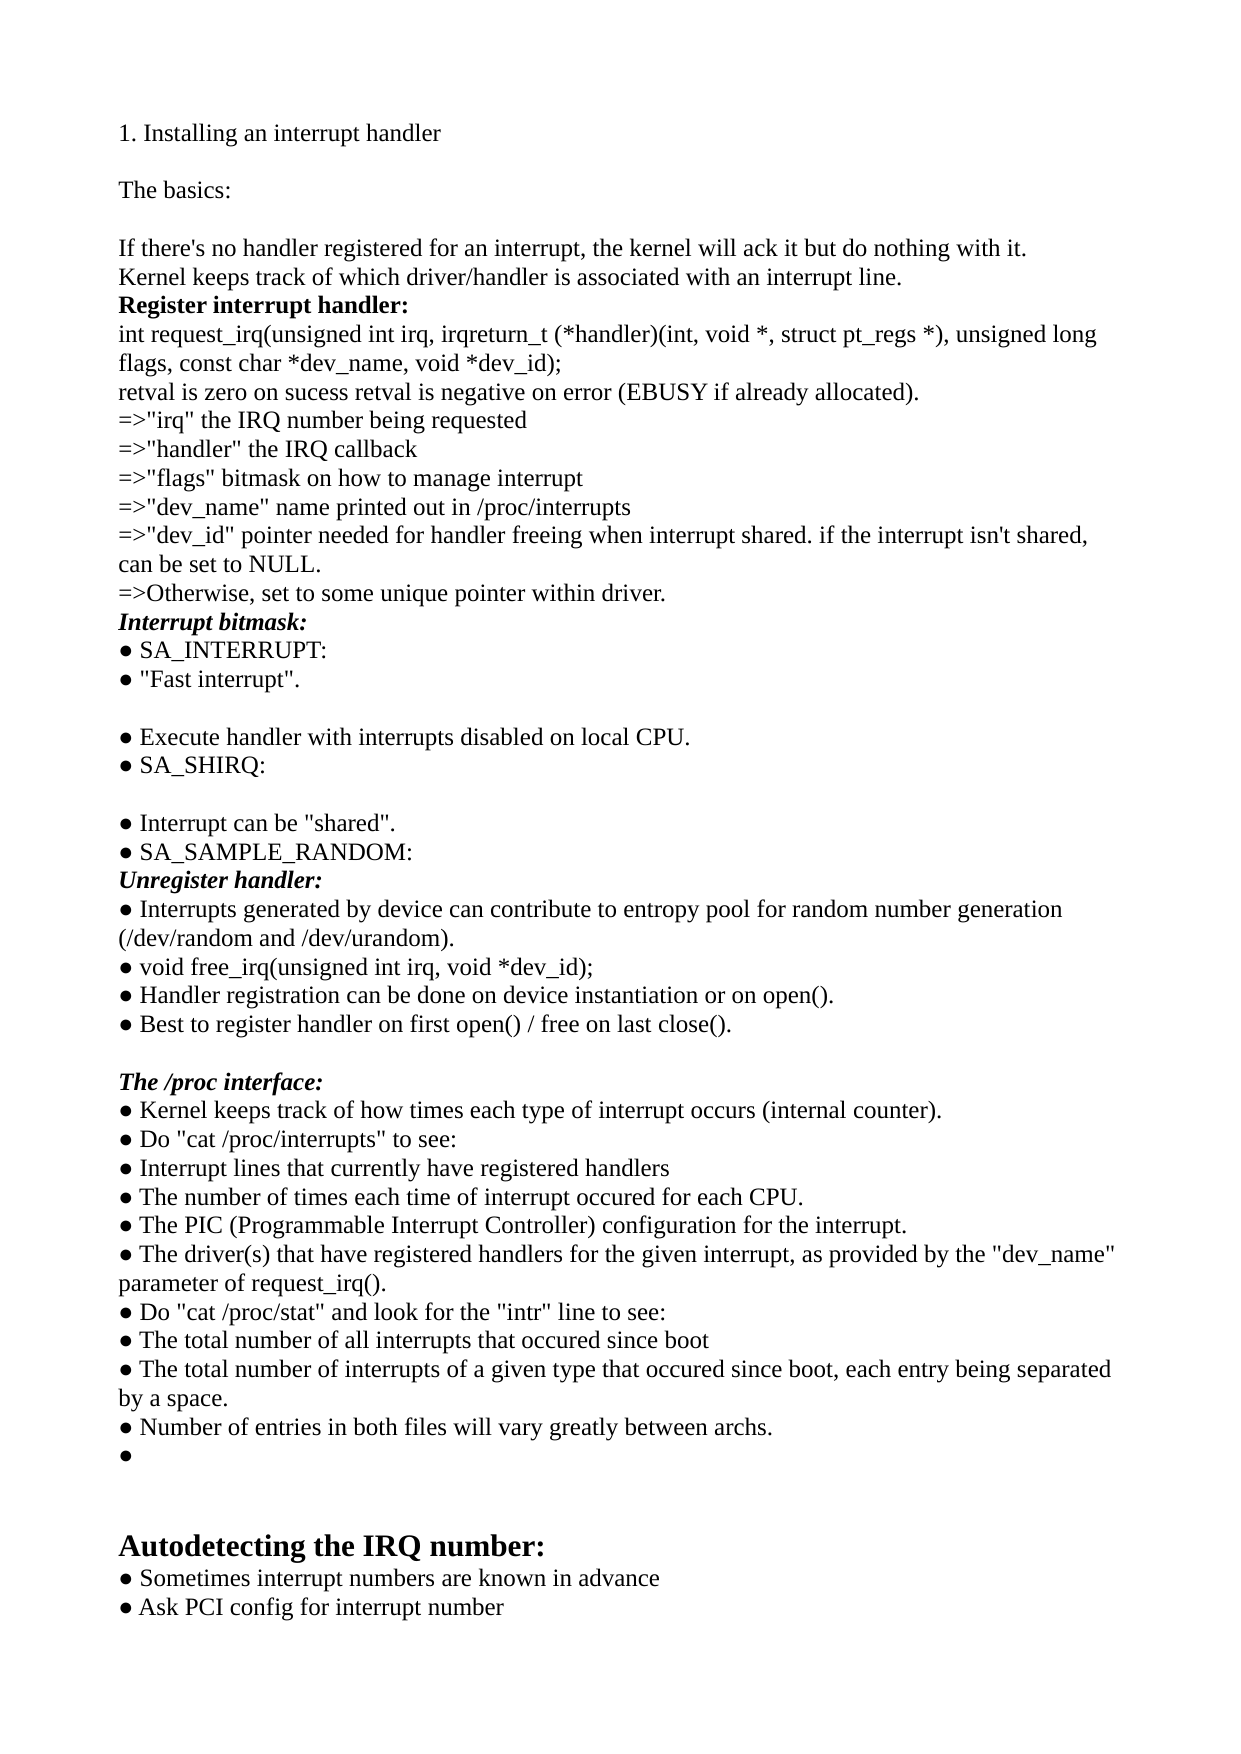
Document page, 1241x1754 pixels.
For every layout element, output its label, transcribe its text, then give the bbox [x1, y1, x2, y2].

text ● The PIC (Programmable Interrupt Controller) configuration for the interrupt. [118, 1211, 1122, 1239]
text Interrupt bitmask: [118, 607, 1122, 636]
text Kernel keeps track of which driver/handler is associated with an interrupt line. [118, 262, 1122, 291]
text 1. Installing an interrupt handler [118, 118, 1122, 147]
text =>"dev_id" pointer needed for handler freeing when interrupt shared. if the interrupt isn't shared, can be set to NULL. [118, 521, 1122, 578]
text Register interrupt handler: [118, 291, 1122, 319]
text ● Number of entries in both files will vary greatly between archs. [118, 1412, 1122, 1441]
text ● Do "cat /proc/stat" and look for the "intr" line to see: [118, 1297, 1122, 1326]
text int request_irq(unsigned int irq, irqreturn_t (*handler)(int, void *, struct pt_regs *), unsigned long flags, const char *dev_name, void *dev_id); [118, 319, 1122, 377]
text ● The total number of all interrupts that occured since boot [118, 1326, 1122, 1354]
text =>Otherwise, set to some unique pointer within driver. [118, 578, 1122, 607]
text =>"irq" the IRQ number being requested [118, 406, 1122, 434]
text retval is zero on sucess retval is negative on error (­EBUSY if already allocated). [118, 377, 1122, 406]
text =>"flags" bitmask on how to manage interrupt [118, 463, 1122, 492]
text Unregister handler: [118, 866, 1122, 894]
text ● Interrupts generated by device can contribute to entropy pool for random number generation (/dev/random and /dev/urandom). [118, 894, 1122, 952]
text ● void free_irq(unsigned int irq, void *dev_id); [118, 952, 1122, 981]
text ● Execute handler with interrupts disabled on local CPU. [118, 722, 1122, 751]
text =>"dev_name" name printed out in /proc/interrupts [118, 492, 1122, 521]
text ● Ask PCI config for interrupt number [118, 1592, 1122, 1620]
text ● "Fast interrupt". [118, 664, 1122, 693]
text ● The total number of interrupts of a given type that occured since boot, each entry being separated by a space. [118, 1354, 1122, 1412]
text ● Handler registration can be done on device instantiation or on open(). [118, 981, 1122, 1009]
text ● The driver(s) that have registered handlers for the given interrupt, as provided by the "dev_name" parameter of request_irq(). [118, 1239, 1122, 1297]
text =>"handler" the IRQ callback [118, 434, 1122, 463]
text ● SA_SHIRQ: [118, 751, 1122, 779]
text The /proc interface: [118, 1067, 1122, 1096]
text ● Interrupt lines that currently have registered handlers [118, 1153, 1122, 1182]
text If there's no handler registered for an interrupt, the kernel will ack it but do nothing with it. [118, 233, 1122, 262]
text ● SA_INTERRUPT: [118, 636, 1122, 664]
text ● [118, 1441, 1122, 1469]
text ● The number of times each time of interrupt occured for each CPU. [118, 1182, 1122, 1211]
text ● Interrupt can be "shared". [118, 808, 1122, 837]
text Autodetecting the IRQ number: [118, 1527, 1122, 1563]
text ● SA_SAMPLE_RANDOM: [118, 837, 1122, 866]
text ● Sometimes interrupt numbers are known in advance [118, 1563, 1122, 1592]
text ● Best to register handler on first open() / free on last close(). [118, 1009, 1122, 1038]
text The basics: [118, 176, 1122, 204]
text ● Do "cat /proc/interrupts" to see: [118, 1124, 1122, 1153]
text ● Kernel keeps track of how times each type of interrupt occurs (internal counter). [118, 1096, 1122, 1124]
